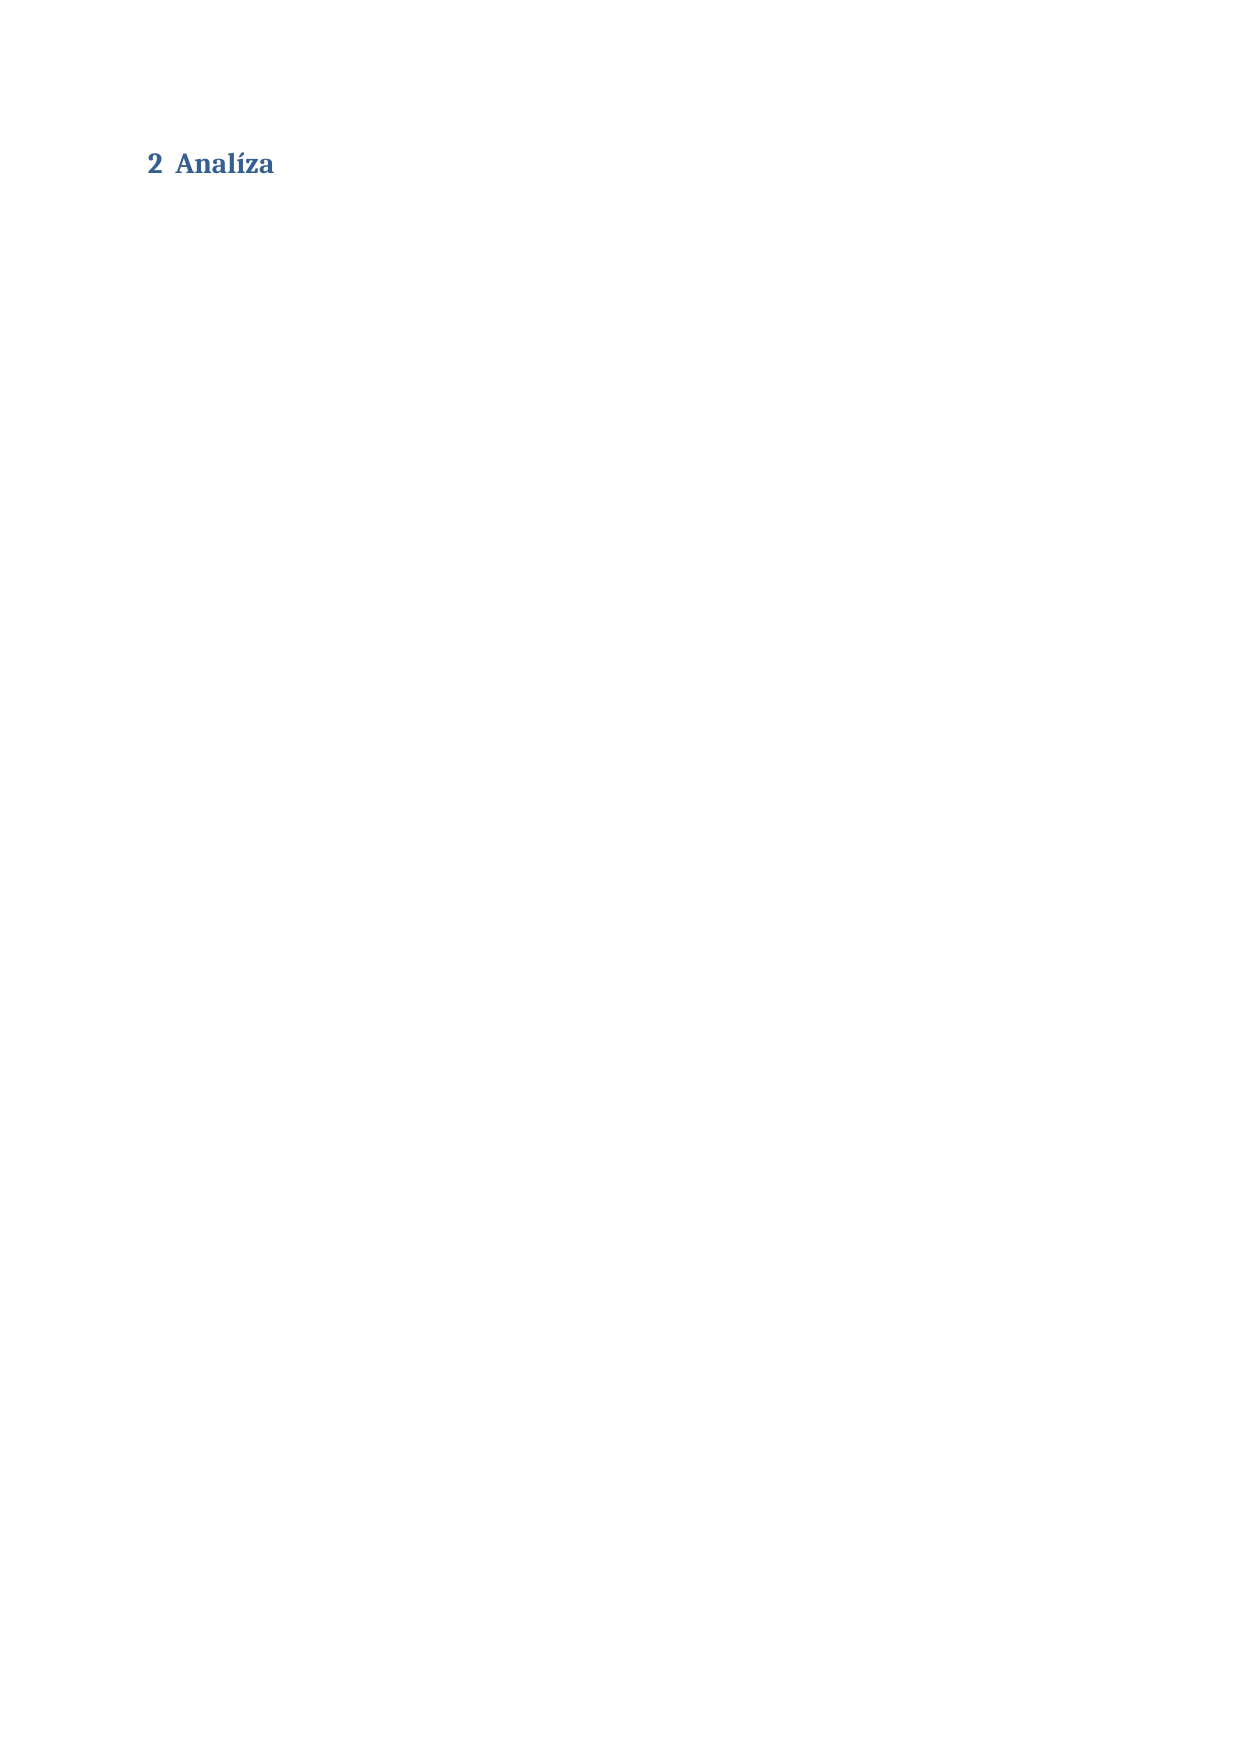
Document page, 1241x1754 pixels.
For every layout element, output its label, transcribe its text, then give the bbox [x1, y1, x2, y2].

subtitle 2 Analíza [148, 148, 1093, 181]
